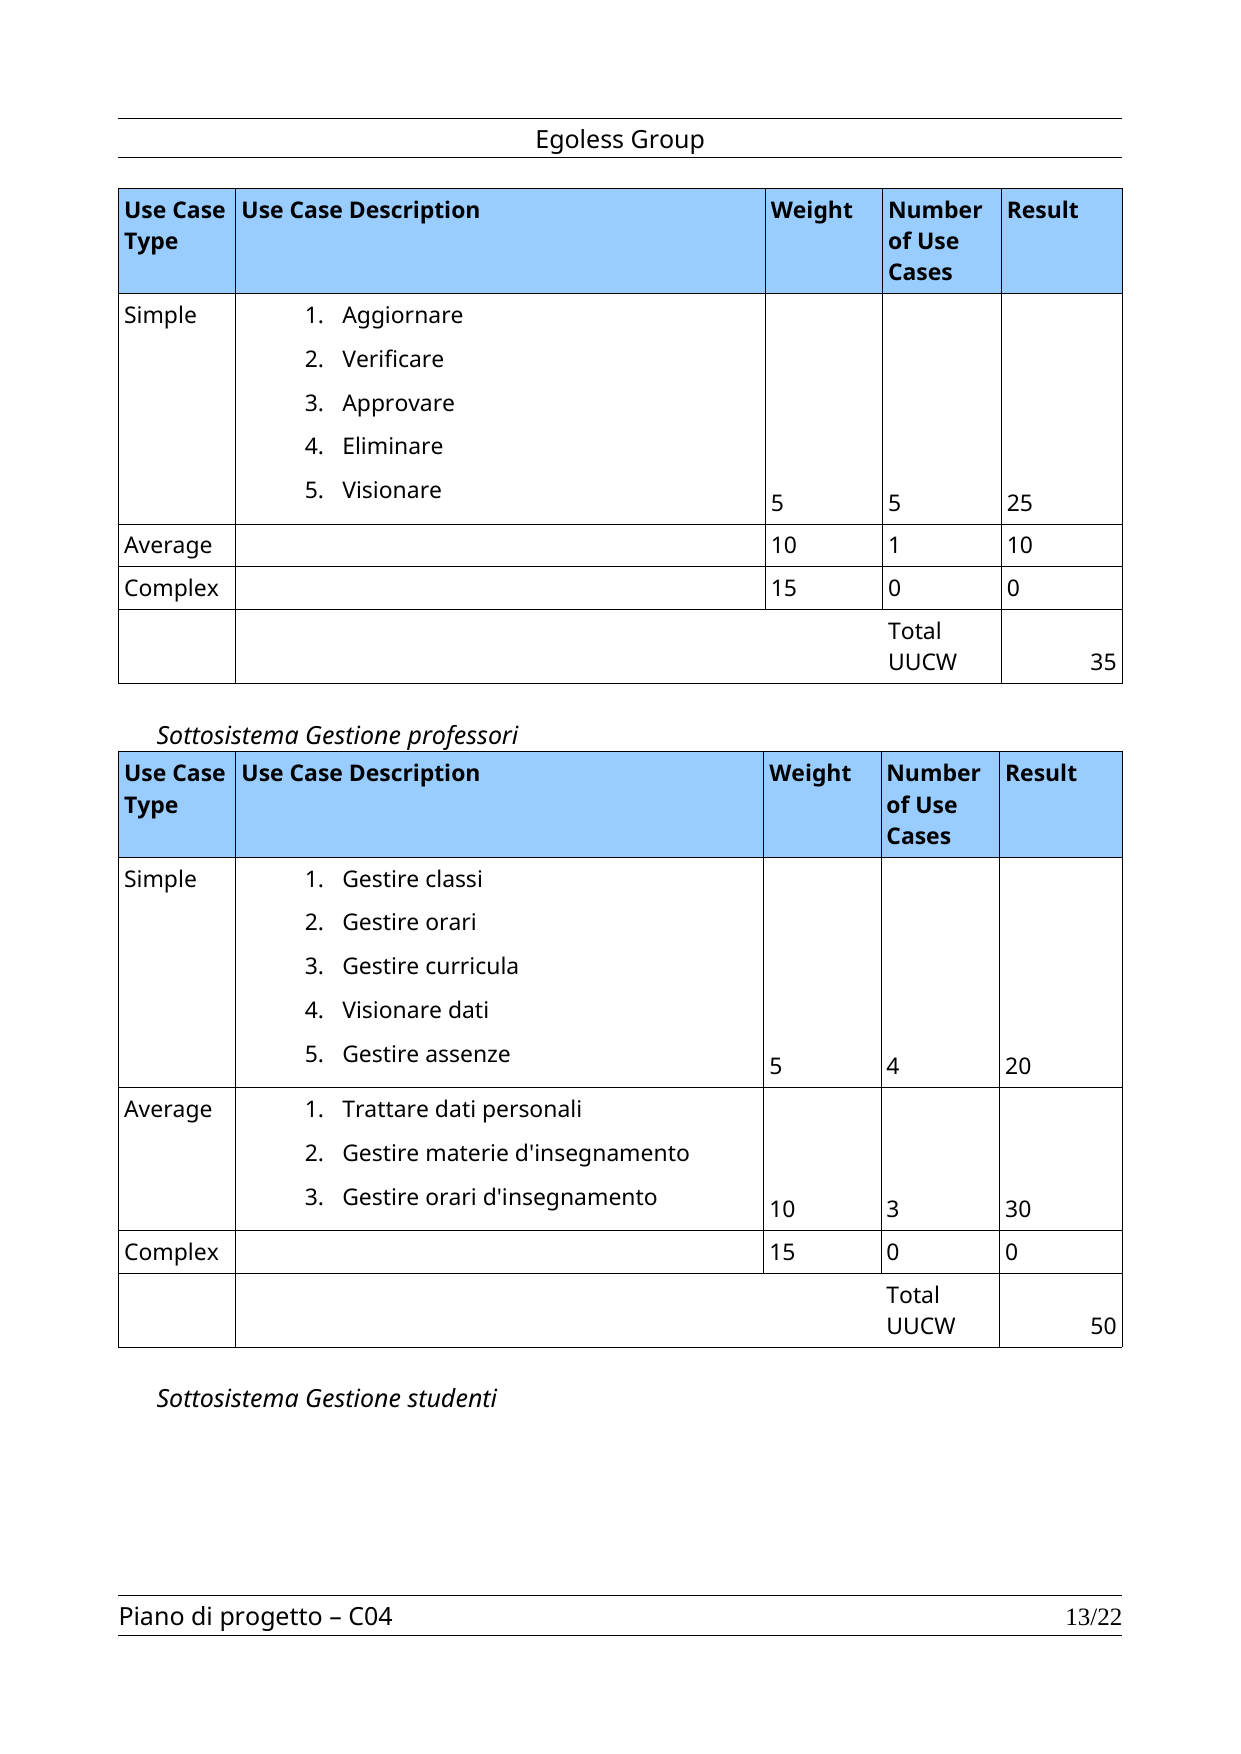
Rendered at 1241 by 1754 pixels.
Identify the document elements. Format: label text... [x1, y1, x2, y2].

table_header Result [1000, 752, 1122, 857]
table_cell 0 [1000, 1231, 1122, 1273]
table_header Weight [766, 189, 882, 293]
table_cell 15 [766, 567, 882, 609]
table_cell [236, 525, 765, 566]
table_cell [765, 610, 882, 683]
table_cell 0 [883, 567, 1001, 609]
table_cell Simple [119, 858, 235, 1087]
table_header Use Case Type [119, 752, 235, 857]
table_header Weight [764, 752, 881, 857]
table_cell 5 [766, 294, 882, 523]
table_cell 30 [1000, 1088, 1122, 1230]
table_cell 10 [766, 525, 882, 566]
table_cell Average [119, 525, 235, 566]
table_cell 35 [1002, 610, 1122, 683]
table_cell 10 [764, 1088, 881, 1230]
table_cell 20 [1000, 858, 1122, 1087]
table_cell Simple [119, 294, 235, 523]
table_cell Gestire classi Gestire orari Gestire curricula Visionare dati Gestire assenze [236, 858, 763, 1087]
subtitle Sottosistema Gestione studenti [148, 1381, 1122, 1415]
table_cell [236, 1231, 763, 1273]
table_cell [236, 610, 765, 683]
table_cell Average [119, 1088, 235, 1230]
table_cell 5 [764, 858, 881, 1087]
table_cell 10 [1002, 525, 1122, 566]
table_cell [236, 1274, 763, 1347]
table_header Use Case Description [236, 189, 765, 293]
table_header Use Case Type [119, 189, 235, 293]
table_cell 0 [1002, 567, 1122, 609]
table_cell Complex [119, 567, 235, 609]
table_cell 4 [882, 858, 999, 1087]
table_cell Aggiornare Verificare Approvare Eliminare Visionare [236, 294, 765, 523]
table_cell 25 [1002, 294, 1122, 523]
table_cell 15 [764, 1231, 881, 1273]
table_cell 50 [1000, 1274, 1122, 1347]
table_cell [763, 1274, 881, 1347]
table_cell [119, 1274, 235, 1347]
table_cell [236, 567, 765, 609]
table_header Use Case Description [236, 752, 763, 857]
table_cell [119, 610, 235, 683]
table_cell Complex [119, 1231, 235, 1273]
table_header Result [1002, 189, 1122, 293]
table_cell 5 [883, 294, 1001, 523]
table_cell Total UUCW [881, 1274, 999, 1347]
table_header Number of Use Cases [883, 189, 1001, 293]
table_header Number of Use Cases [882, 752, 999, 857]
table_cell Total UUCW [882, 610, 1001, 683]
subtitle Sottosistema Gestione professori [148, 717, 1122, 751]
table_cell 0 [882, 1231, 999, 1273]
table_cell 1 [883, 525, 1001, 566]
table_cell 3 [882, 1088, 999, 1230]
table_cell Trattare dati personali Gestire materie d'insegnamento Gestire orari d'insegnamento [236, 1088, 763, 1230]
